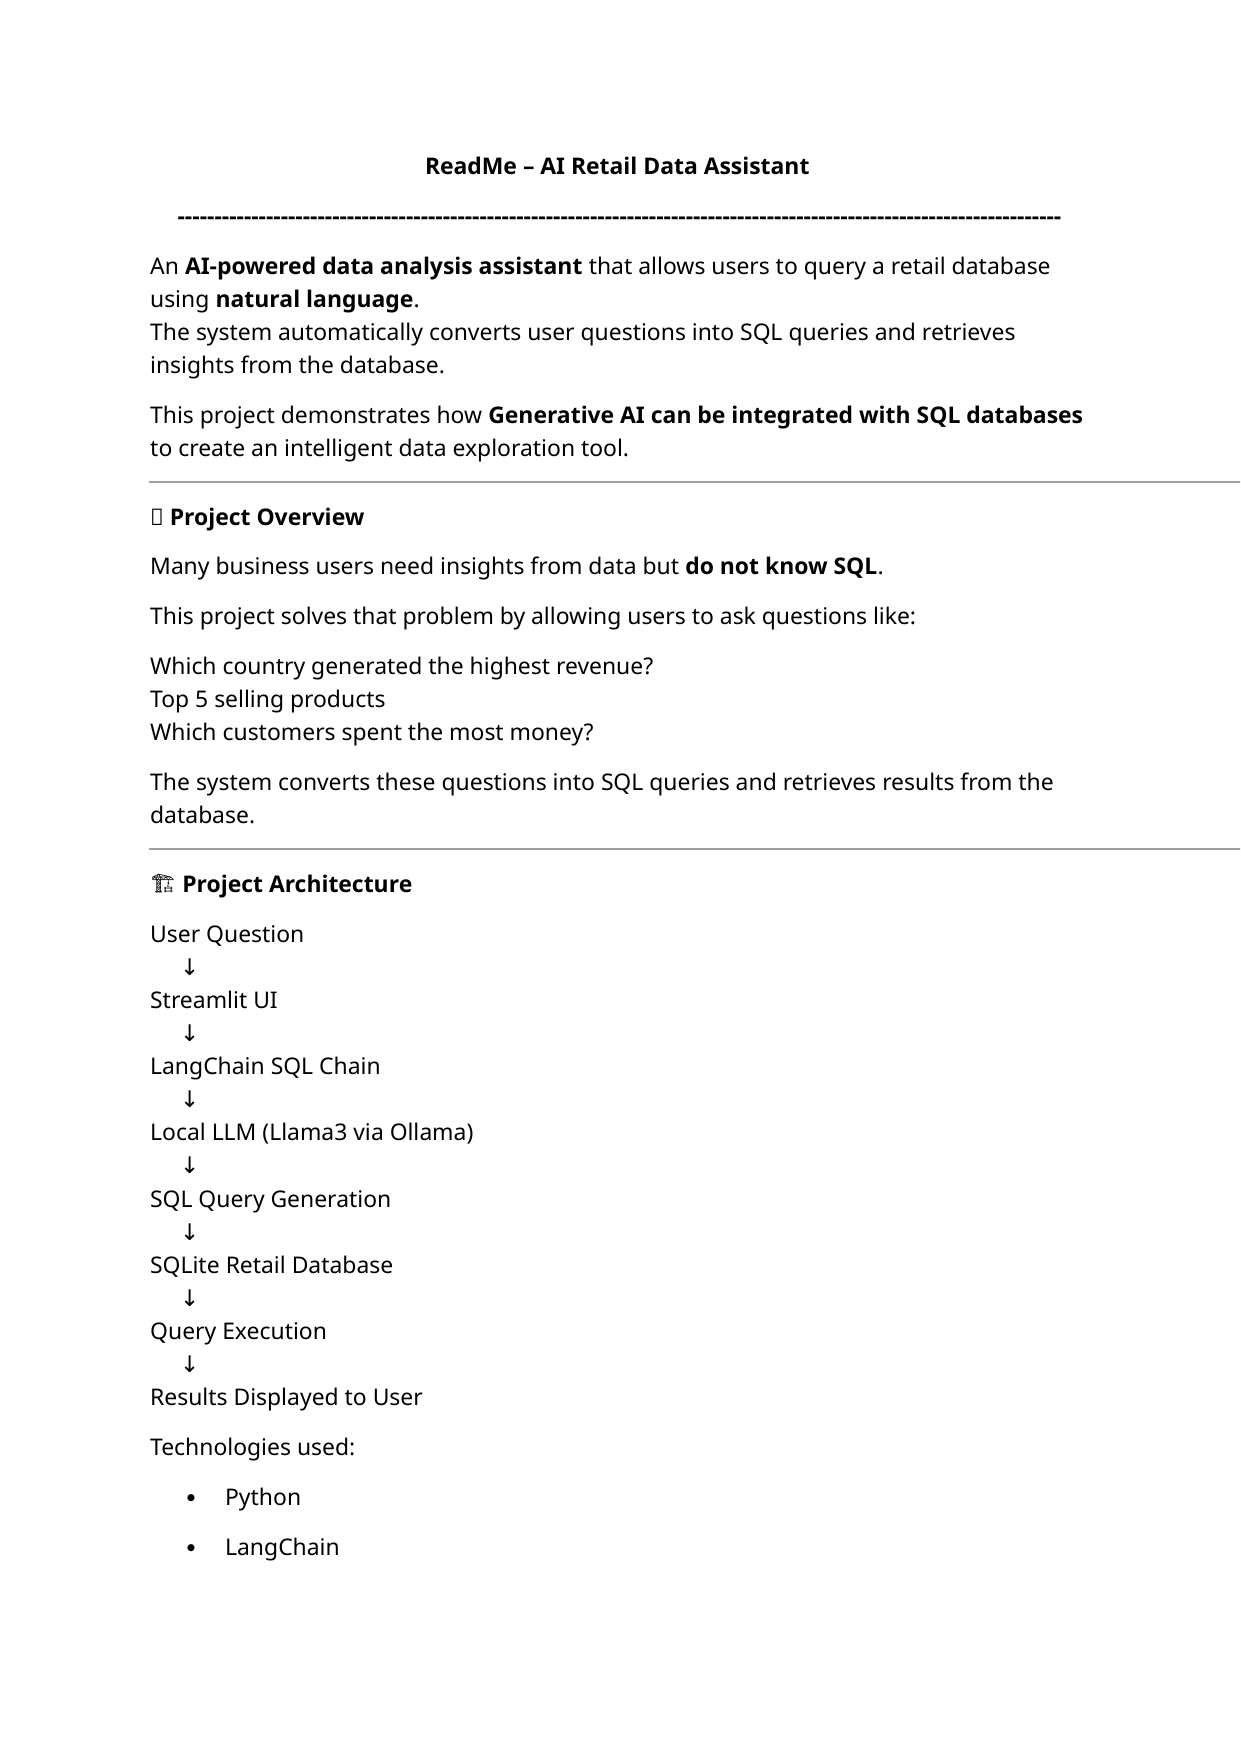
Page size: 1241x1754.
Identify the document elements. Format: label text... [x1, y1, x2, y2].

text Technologies used: [150, 1431, 1090, 1462]
text This project demonstrates how Generative AI can be integrated with SQL databases to create an intelligent data exploration tool. [150, 399, 1090, 463]
text ------------------------------------------------------------------------------------------------------------------------ [150, 200, 1090, 231]
text 🚀 Project Overview [150, 501, 1090, 532]
text ReadMe – AI Retail Data Assistant [150, 150, 1090, 181]
text Which country generated the highest revenue? Top 5 selling products Which customers spent the most money? [150, 650, 1090, 747]
text User Question ↓ Streamlit UI ↓ LangChain SQL Chain ↓ Local LLM (Llama3 via Ollama) ↓ SQL Query Generation ↓ SQLite Retail Database ↓ Query Execution ↓ Results Displayed to User [150, 917, 1090, 1412]
list LangChain [187, 1531, 1090, 1562]
text 🏗️ Project Architecture [150, 868, 1090, 899]
text This project solves that problem by allowing users to ask questions like: [150, 600, 1090, 631]
text The system converts these questions into SQL queries and retrieves results from the database. [150, 766, 1090, 830]
text Many business users need insights from data but do not know SQL. [150, 550, 1090, 582]
list Python [187, 1481, 1090, 1512]
text An AI-powered data analysis assistant that allows users to query a retail database using natural language. The system automatically converts user questions into SQL queries and retrieves insights from the database. [150, 249, 1090, 380]
